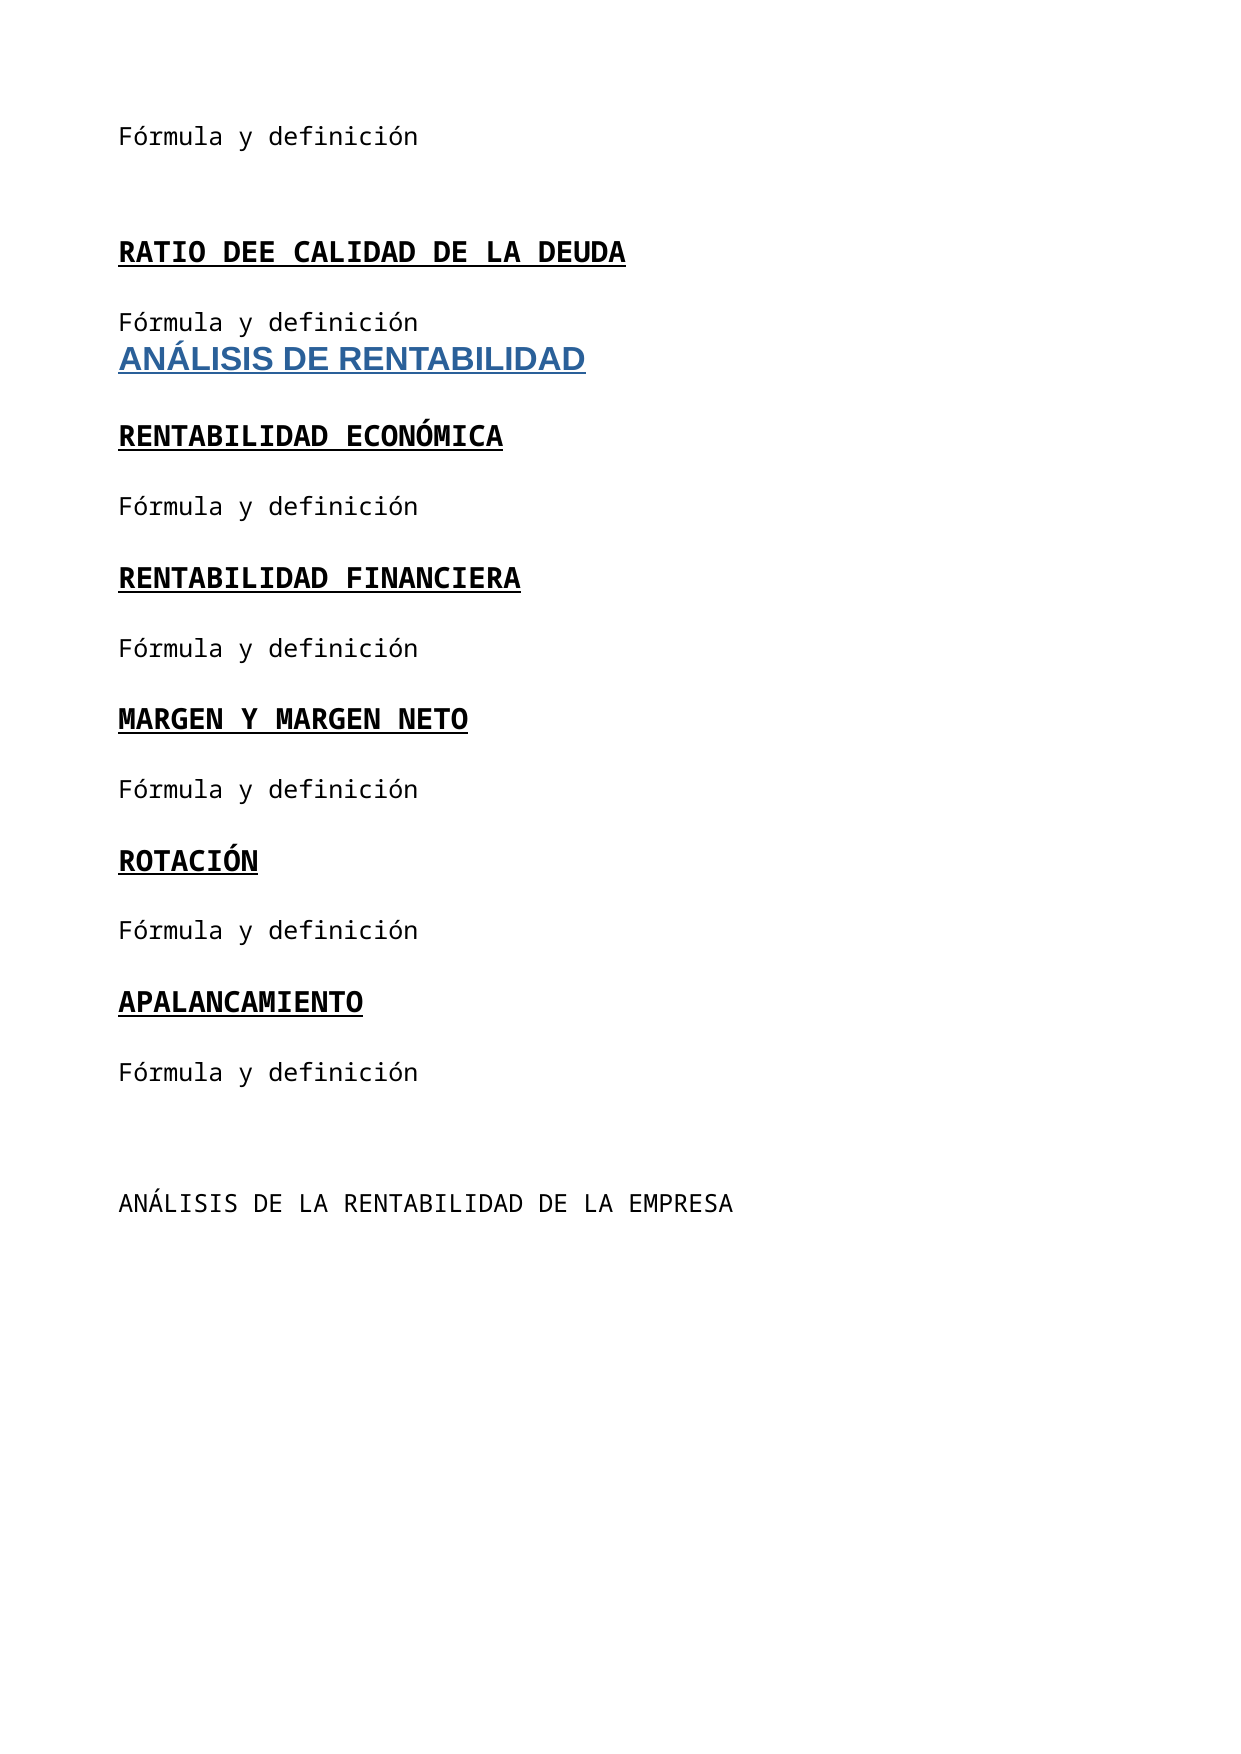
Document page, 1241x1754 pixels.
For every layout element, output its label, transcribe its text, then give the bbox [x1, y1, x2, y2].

text Fórmula y definición [118, 772, 1122, 806]
text Fórmula y definición [118, 630, 1122, 664]
text Fórmula y definición [118, 913, 1122, 947]
text Fórmula y definición [118, 1054, 1122, 1088]
text ANÁLISIS DE LA RENTABILIDAD DE LA EMPRESA [118, 1185, 1122, 1219]
text Fórmula y definición [118, 305, 1122, 339]
text ROTACIÓN [118, 840, 1122, 879]
text RENTABILIDAD ECONÓMICA [118, 416, 1122, 455]
text Fórmula y definición [118, 118, 1122, 152]
text Fórmula y definición [118, 489, 1122, 523]
text RATIO DEE CALIDAD DE LA DEUDA [118, 232, 1122, 271]
text ANÁLISIS DE RENTABILIDAD [118, 339, 1122, 377]
text MARGEN Y MARGEN NETO [118, 698, 1122, 738]
text APALANCAMIENTO [118, 981, 1122, 1021]
text RENTABILIDAD FINANCIERA [118, 557, 1122, 597]
